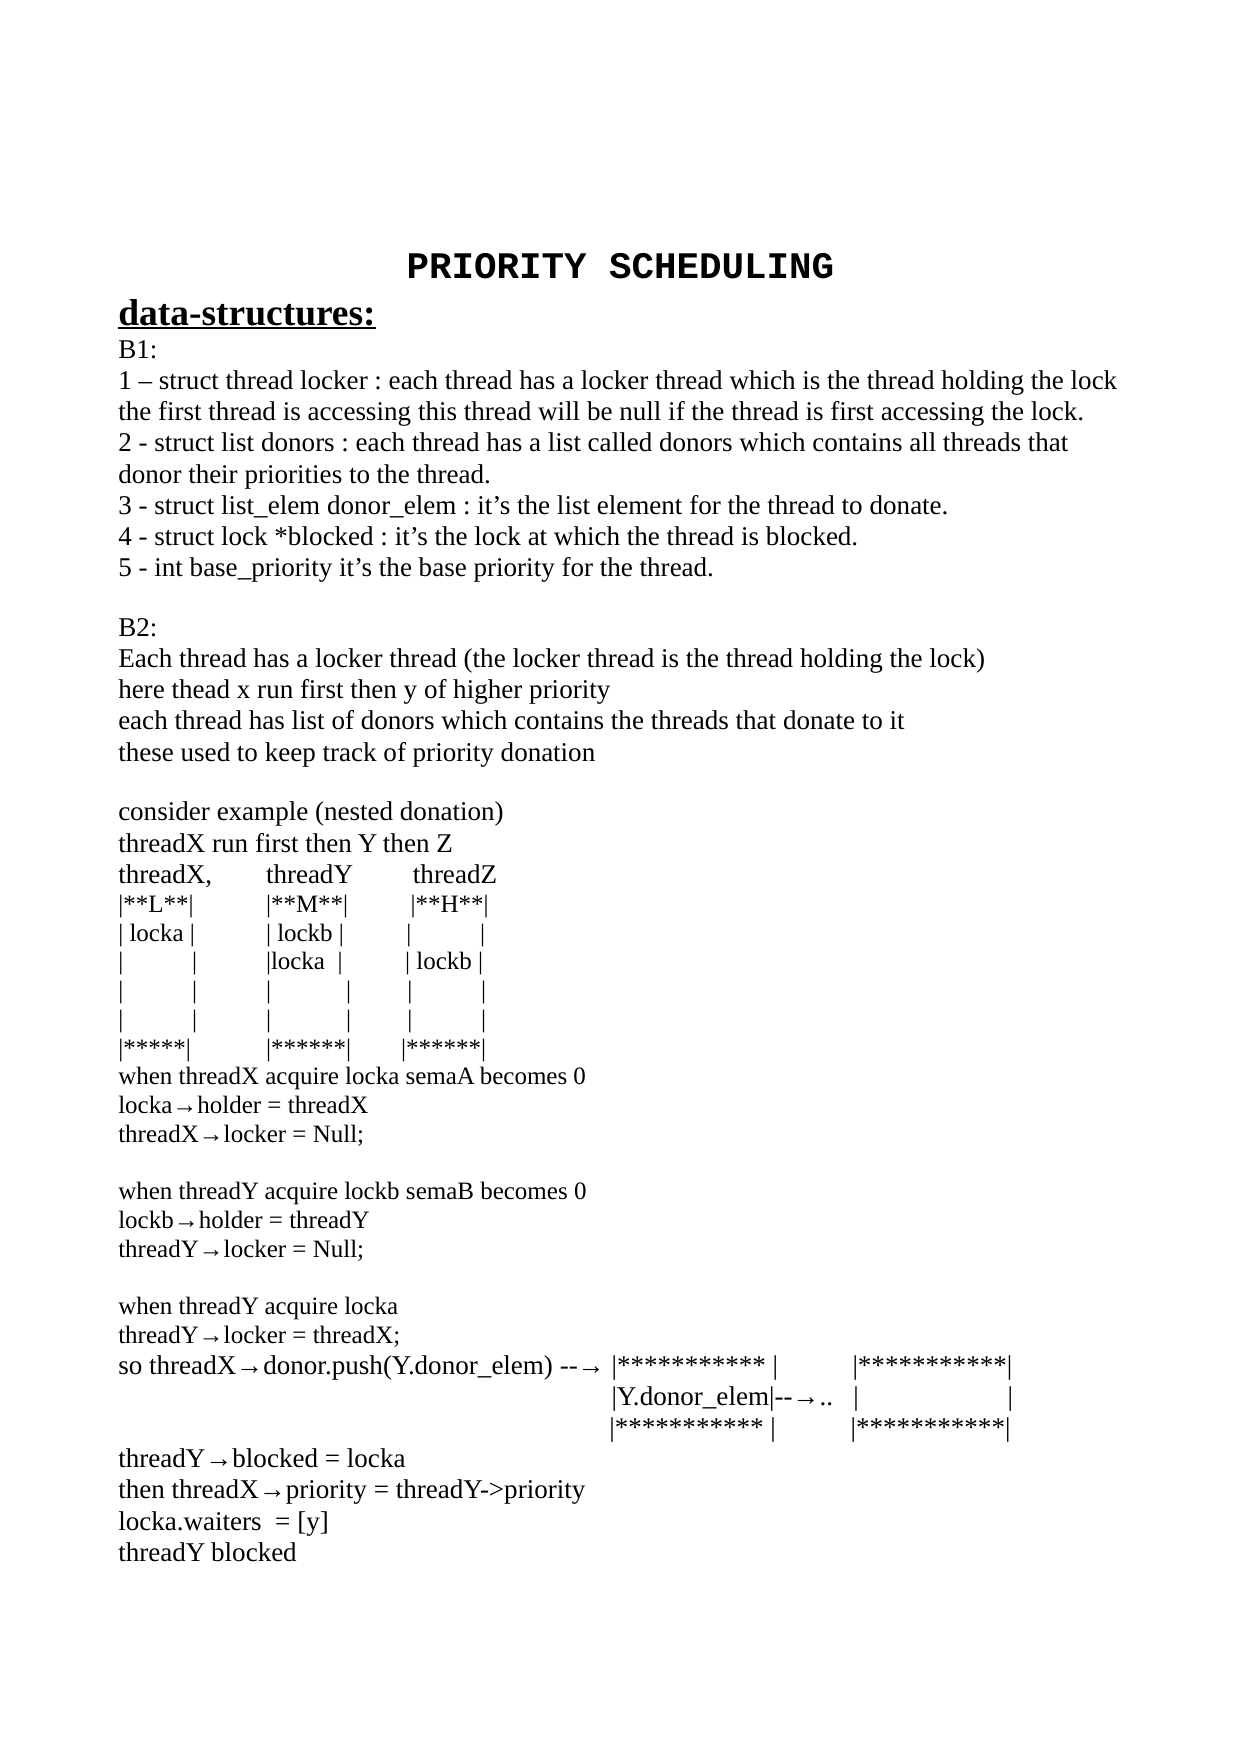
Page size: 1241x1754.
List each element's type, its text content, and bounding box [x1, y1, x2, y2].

text here thead x run first then y of higher priority [118, 673, 1122, 704]
text PRIORITY SCHEDULING [118, 247, 1122, 290]
text 3 - struct list_elem donor_elem : it’s the list element for the thread to donate. [118, 489, 1122, 520]
text 5 - int base_priority it’s the base priority for the thread. [118, 551, 1122, 582]
text threadX, threadY threadZ [118, 858, 1122, 889]
text 4 - struct lock *blocked : it’s the lock at which the thread is blocked. [118, 520, 1122, 551]
text B2: [118, 611, 1122, 642]
text | | |locka | | lockb | [118, 946, 1122, 975]
text threadX run first then Y then Z [118, 827, 1122, 858]
text 2 - struct list donors : each thread has a list called donors which contains all threads that donor their priorities to the thread. [118, 427, 1122, 489]
text |**L**| |**M**| |**H**| [118, 889, 1122, 918]
text threadY blocked [118, 1536, 1122, 1567]
text when threadY acquire locka [118, 1291, 1122, 1320]
text when threadY acquire lockb semaB becomes 0 [118, 1176, 1122, 1205]
text so threadX→donor.push(Y.donor_elem) --→ |*********** | |***********| [118, 1349, 1122, 1380]
text |*****| |******| |******| [118, 1033, 1122, 1061]
text locka.waiters = [y] [118, 1505, 1122, 1536]
text | | | | | | [118, 1004, 1122, 1033]
text threadY→blocked = locka [118, 1442, 1122, 1473]
text these used to keep track of priority donation [118, 736, 1122, 767]
text threadY→locker = Null; [118, 1234, 1122, 1263]
text data-structures: [118, 290, 1122, 333]
text threadX→locker = Null; [118, 1119, 1122, 1148]
text lockb→holder = threadY [118, 1205, 1122, 1234]
text when threadX acquire locka semaA becomes 0 [118, 1061, 1122, 1090]
text each thread has list of donors which contains the threads that donate to it [118, 704, 1122, 736]
text locka→holder = threadX [118, 1090, 1122, 1119]
text B1: [118, 333, 1122, 364]
text | | | | | | [118, 975, 1122, 1004]
text then threadX→priority = threadY->priority [118, 1473, 1122, 1505]
text Each thread has a locker thread (the locker thread is the thread holding the lock) [118, 642, 1122, 673]
text 1 – struct thread locker : each thread has a locker thread which is the thread holding the lock the first thread is accessing this thread will be null if the thread is first accessing the lock. [118, 364, 1122, 427]
text consider example (nested donation) [118, 796, 1122, 827]
text threadY→locker = threadX; [118, 1320, 1122, 1349]
text |Y.donor_elem|--→.. | | |*********** | |***********| [118, 1380, 1122, 1442]
text | locka | | lockb | | | [118, 918, 1122, 946]
